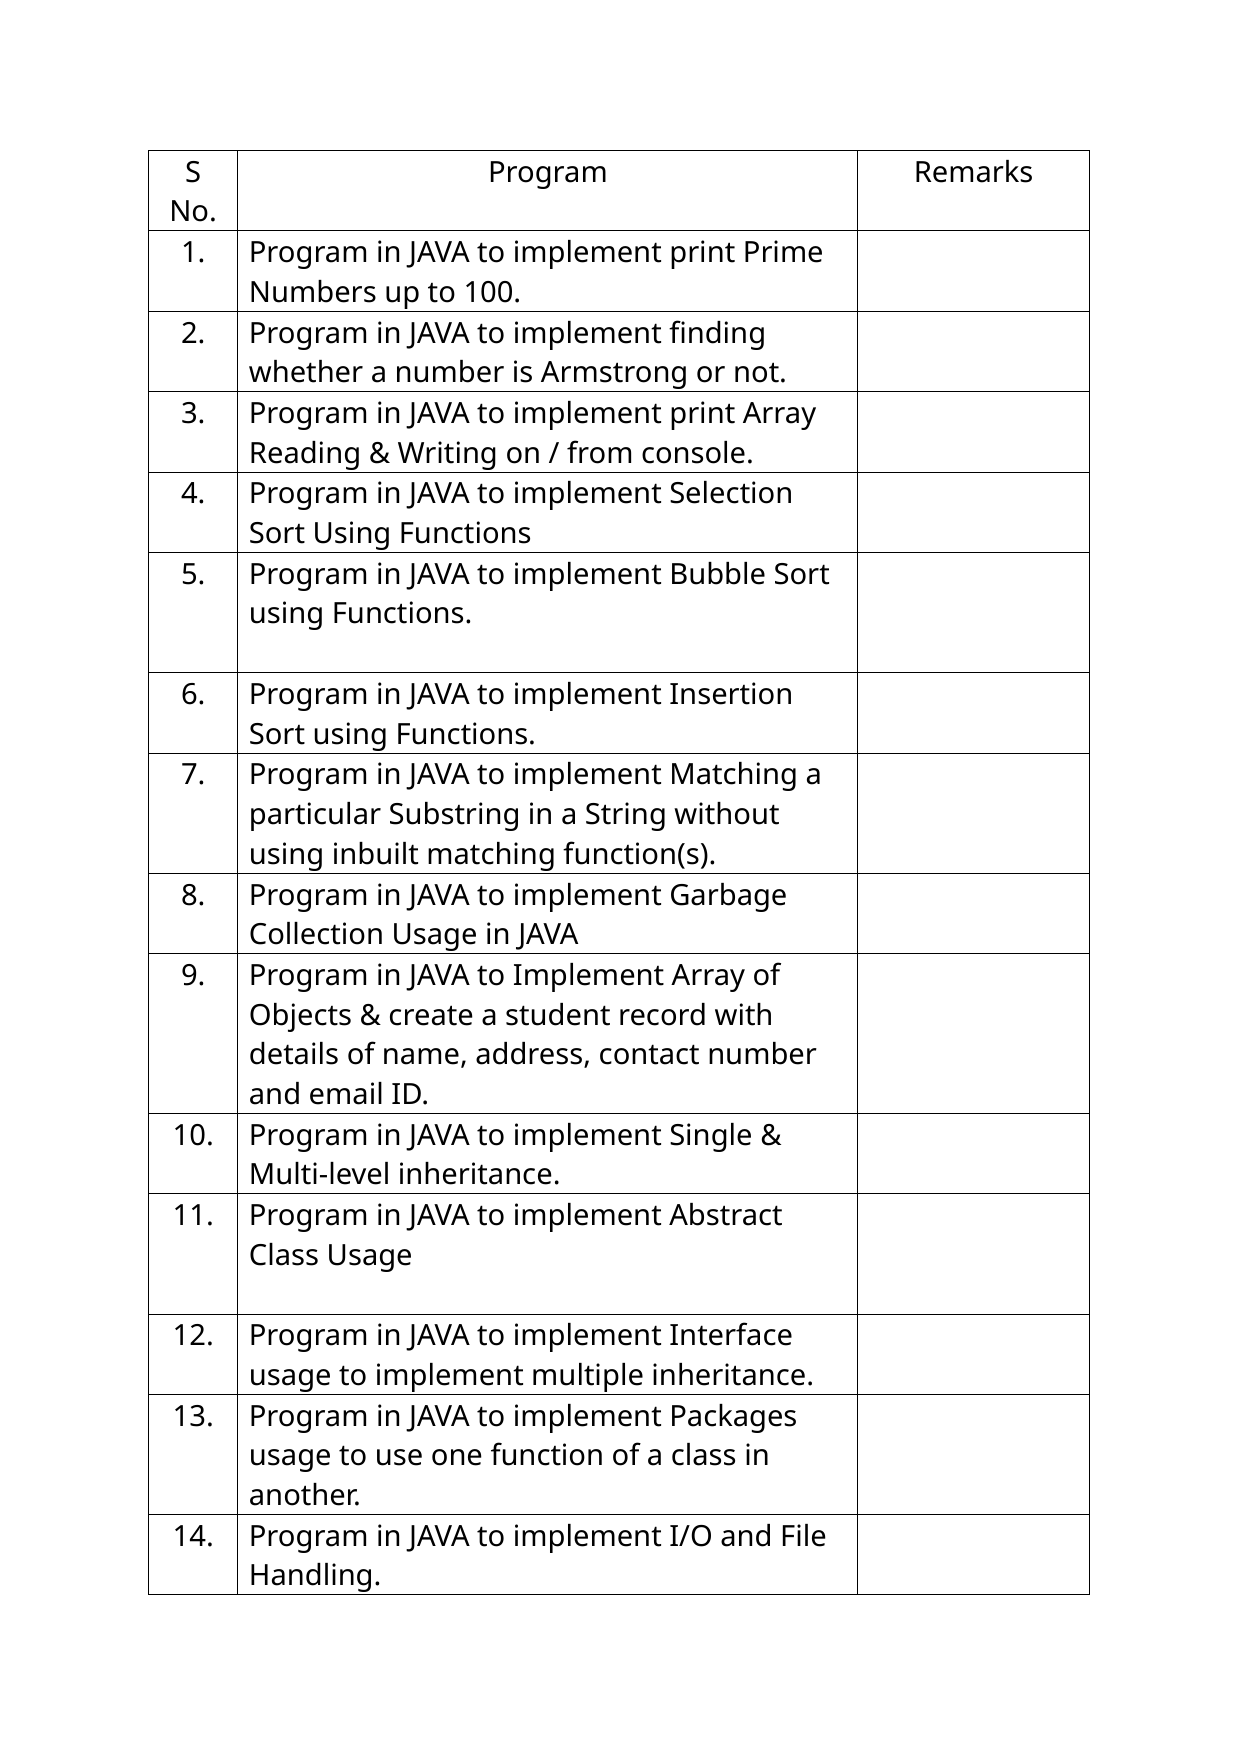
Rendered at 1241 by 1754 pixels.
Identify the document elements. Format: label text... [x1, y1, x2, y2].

table_header S No. [149, 151, 237, 230]
table_cell [858, 754, 1089, 873]
table_cell 6. [149, 673, 237, 753]
table_cell [858, 231, 1089, 311]
table_cell [858, 1114, 1089, 1193]
table_cell 7. [149, 754, 237, 873]
table_cell [858, 553, 1089, 672]
table_cell 4. [149, 473, 237, 552]
table_cell Program in JAVA to implement print Prime Numbers up to 100. [238, 231, 857, 311]
table_cell Program in JAVA to implement print Array Reading & Writing on / from console. [238, 392, 857, 472]
table_cell 14. [149, 1515, 237, 1594]
table_cell 9. [149, 954, 237, 1113]
table_cell Program in JAVA to Implement Array of Objects & create a student record with details of name, address, contact number and email ID. [238, 954, 857, 1113]
table_cell [858, 312, 1089, 391]
table_cell Program in JAVA to implement I/O and File Handling. [238, 1515, 857, 1594]
table_cell [858, 874, 1089, 953]
table_cell 11. [149, 1194, 237, 1313]
table_cell Program in JAVA to implement Single & Multi-level inheritance. [238, 1114, 857, 1193]
table_header Program [238, 151, 857, 230]
table_cell Program in JAVA to implement Abstract Class Usage [238, 1194, 857, 1313]
table_cell 13. [149, 1395, 237, 1514]
table_cell 5. [149, 553, 237, 672]
table_cell 12. [149, 1315, 237, 1394]
table_cell Program in JAVA to implement Packages usage to use one function of a class in another. [238, 1395, 857, 1514]
table_cell 10. [149, 1114, 237, 1193]
table_cell Program in JAVA to implement Insertion Sort using Functions. [238, 673, 857, 753]
table_cell [858, 392, 1089, 472]
table_cell [858, 473, 1089, 552]
table_cell 3. [149, 392, 237, 472]
table_cell [858, 1515, 1089, 1594]
table_cell Program in JAVA to implement Garbage Collection Usage in JAVA [238, 874, 857, 953]
table_cell 1. [149, 231, 237, 311]
table_cell [858, 1194, 1089, 1313]
table_cell Program in JAVA to implement Bubble Sort using Functions. [238, 553, 857, 672]
table_cell 8. [149, 874, 237, 953]
table_cell [858, 954, 1089, 1113]
table_cell [858, 1395, 1089, 1514]
table_cell Program in JAVA to implement finding whether a number is Armstrong or not. [238, 312, 857, 391]
table_header Remarks [858, 151, 1089, 230]
table_cell Program in JAVA to implement Interface usage to implement multiple inheritance. [238, 1315, 857, 1394]
table_cell [858, 673, 1089, 753]
table_cell 2. [149, 312, 237, 391]
table_cell Program in JAVA to implement Selection Sort Using Functions [238, 473, 857, 552]
table_cell Program in JAVA to implement Matching a particular Substring in a String without using inbuilt matching function(s). [238, 754, 857, 873]
table_cell [858, 1315, 1089, 1394]
